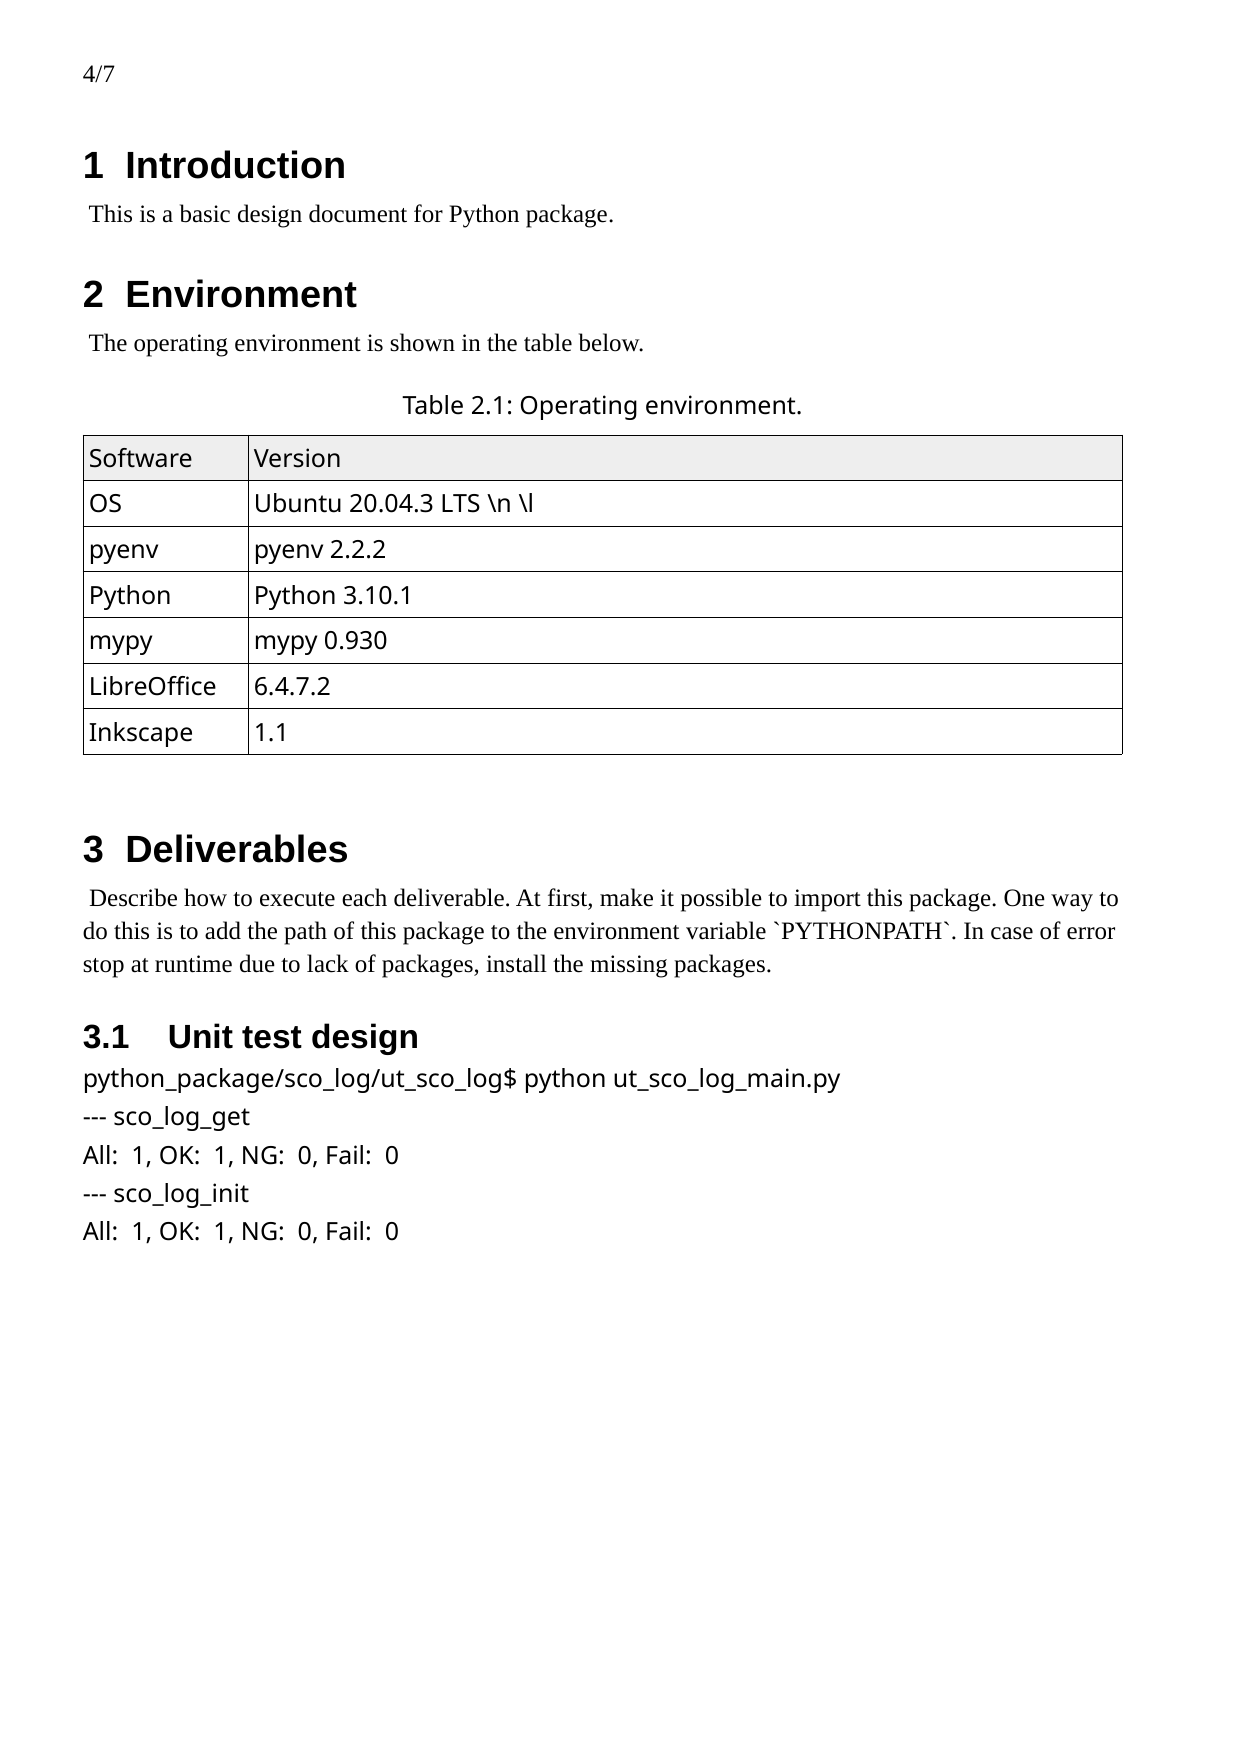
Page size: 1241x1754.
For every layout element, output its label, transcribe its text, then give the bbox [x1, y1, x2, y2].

text Describe how to execute each deliverable. At first, make it possible to import this package. One way to do this is to add the path of this package to the environment variable `PYTHONPATH`. In case of error stop at runtime due to lack of packages, install the missing packages. [83, 883, 1122, 978]
subtitle Environment [83, 272, 1122, 315]
table_cell pyenv 2.2.2 [249, 527, 1122, 571]
subtitle Unit test design [83, 1017, 1122, 1056]
text All: 1, OK: 1, NG: 0, Fail: 0 [83, 1222, 1122, 1246]
text --- sco_log_init [83, 1183, 1122, 1207]
subtitle Deliverables [83, 827, 1122, 870]
table_header Software [84, 436, 248, 480]
text This is a basic design document for Python package. [83, 199, 1122, 228]
table_cell 6.4.7.2 [249, 664, 1122, 708]
table_cell LibreOffice [84, 664, 248, 708]
table_cell 1.1 [249, 709, 1122, 754]
table_cell Python [84, 572, 248, 617]
table_header Version [249, 436, 1122, 480]
table_cell mypy [84, 618, 248, 663]
table_cell Ubuntu 20.04.3 LTS \n \l [249, 481, 1122, 526]
text python_package/sco_log/ut_sco_log$ python ut_sco_log_main.py [83, 1068, 1122, 1092]
table_cell OS [84, 481, 248, 526]
table_cell Inkscape [84, 709, 248, 754]
subtitle Introduction [83, 143, 1122, 187]
text All: 1, OK: 1, NG: 0, Fail: 0 [83, 1145, 1122, 1169]
table_cell Python 3.10.1 [249, 572, 1122, 617]
table_cell mypy 0.930 [249, 618, 1122, 663]
text --- sco_log_get [83, 1107, 1122, 1131]
text Table 2.1: Operating environment. [83, 388, 1122, 422]
text The operating environment is shown in the table below. [83, 328, 1122, 357]
table_cell pyenv [84, 527, 248, 571]
